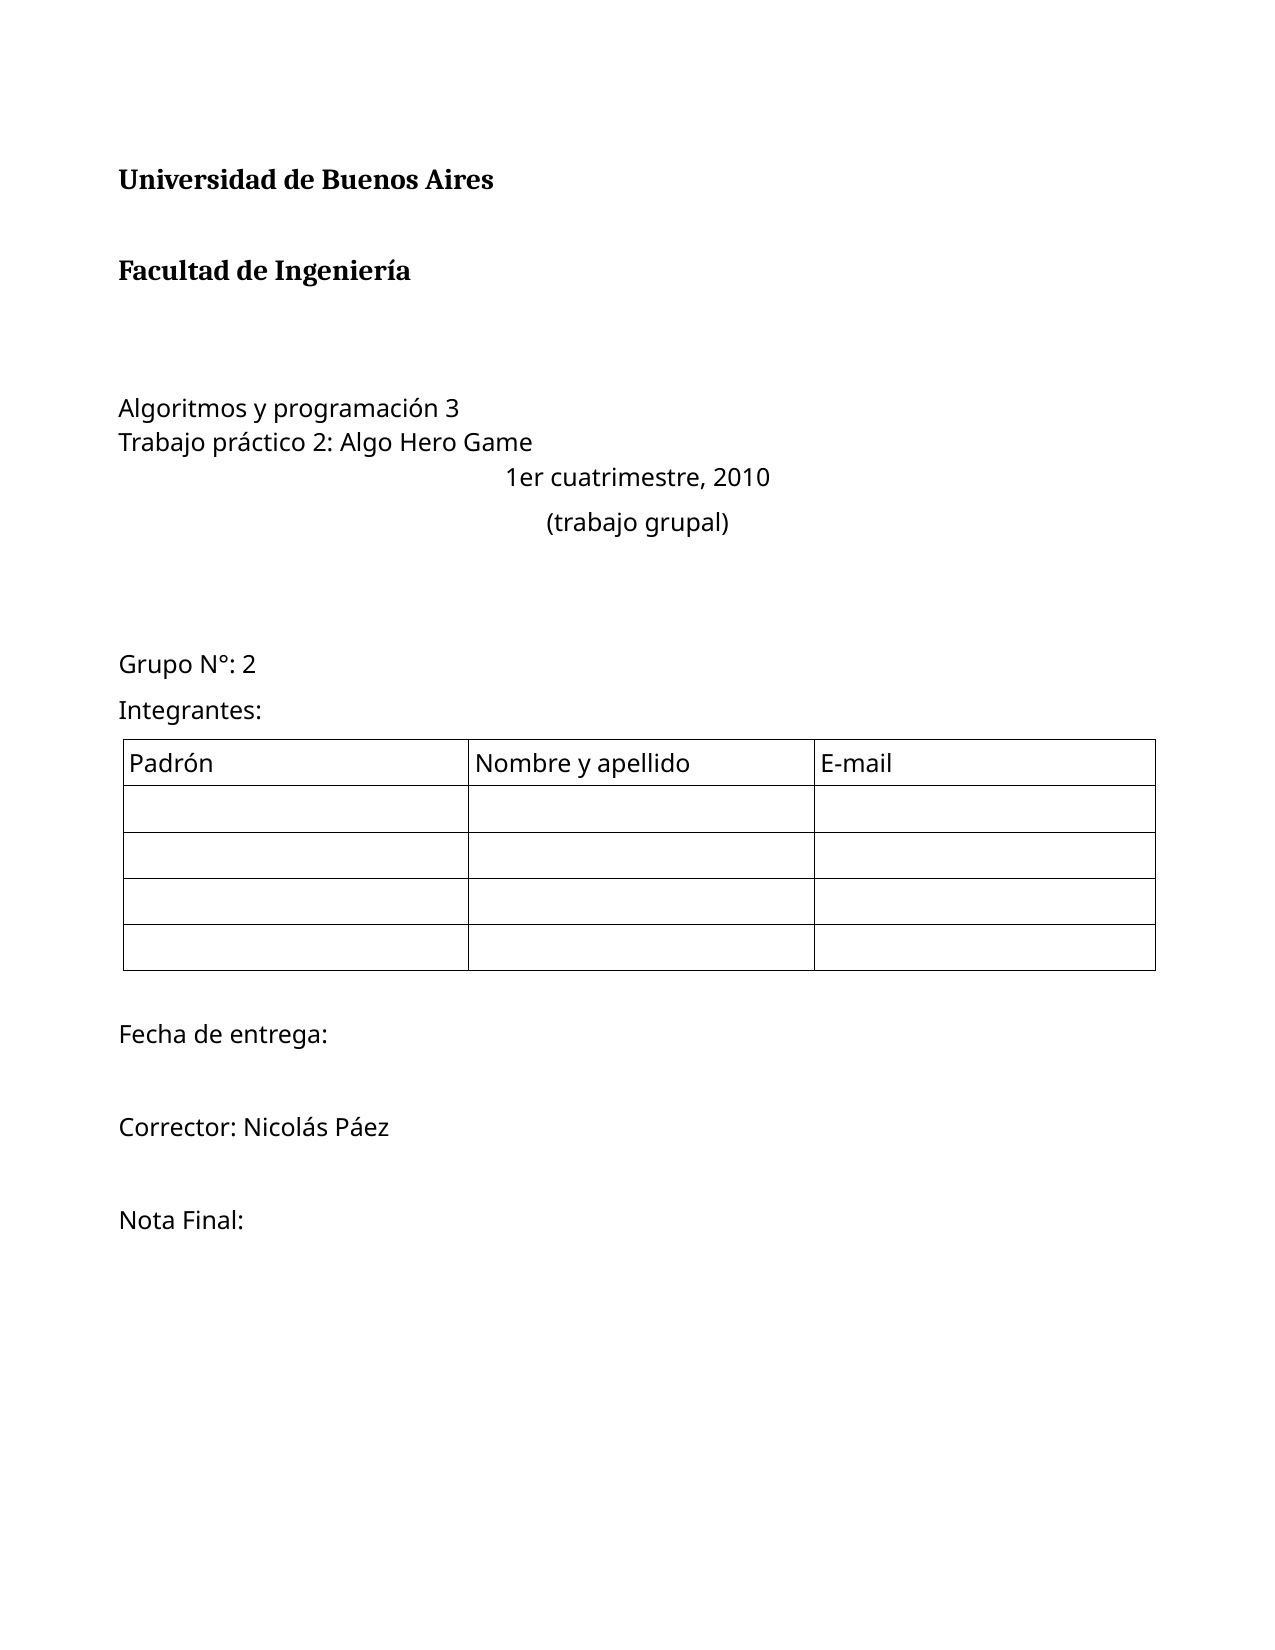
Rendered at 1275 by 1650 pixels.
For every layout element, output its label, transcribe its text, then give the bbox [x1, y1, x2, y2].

table_cell [815, 833, 1155, 877]
table_cell [469, 833, 814, 877]
table_cell [124, 925, 468, 969]
text Grupo N°: 2 [118, 646, 1156, 680]
table_cell [124, 879, 468, 923]
text Integrantes: [118, 693, 1156, 727]
text Nota Final: [118, 1203, 1156, 1237]
table_header Nombre y apellido [469, 740, 814, 785]
table_cell [815, 925, 1155, 969]
text Algoritmos y programación 3 [118, 391, 1157, 425]
text Corrector: Nicolás Páez [118, 1110, 1156, 1144]
table_cell [815, 879, 1155, 923]
text Universidad de Buenos Aires [118, 163, 1157, 197]
text Fecha de entrega: [118, 1017, 1156, 1051]
table_cell [469, 879, 814, 923]
table_cell [469, 925, 814, 969]
table_cell [124, 786, 468, 831]
text (trabajo grupal) [118, 505, 1157, 539]
text Facultad de Ingeniería [118, 254, 1157, 288]
text Trabajo práctico 2: Algo Hero Game [118, 425, 1157, 459]
table_cell [469, 786, 814, 831]
table_cell [124, 833, 468, 877]
table_header E-mail [815, 740, 1155, 785]
table_cell [815, 786, 1155, 831]
text 1er cuatrimestre, 2010 [118, 459, 1157, 493]
table_header Padrón [124, 740, 468, 785]
